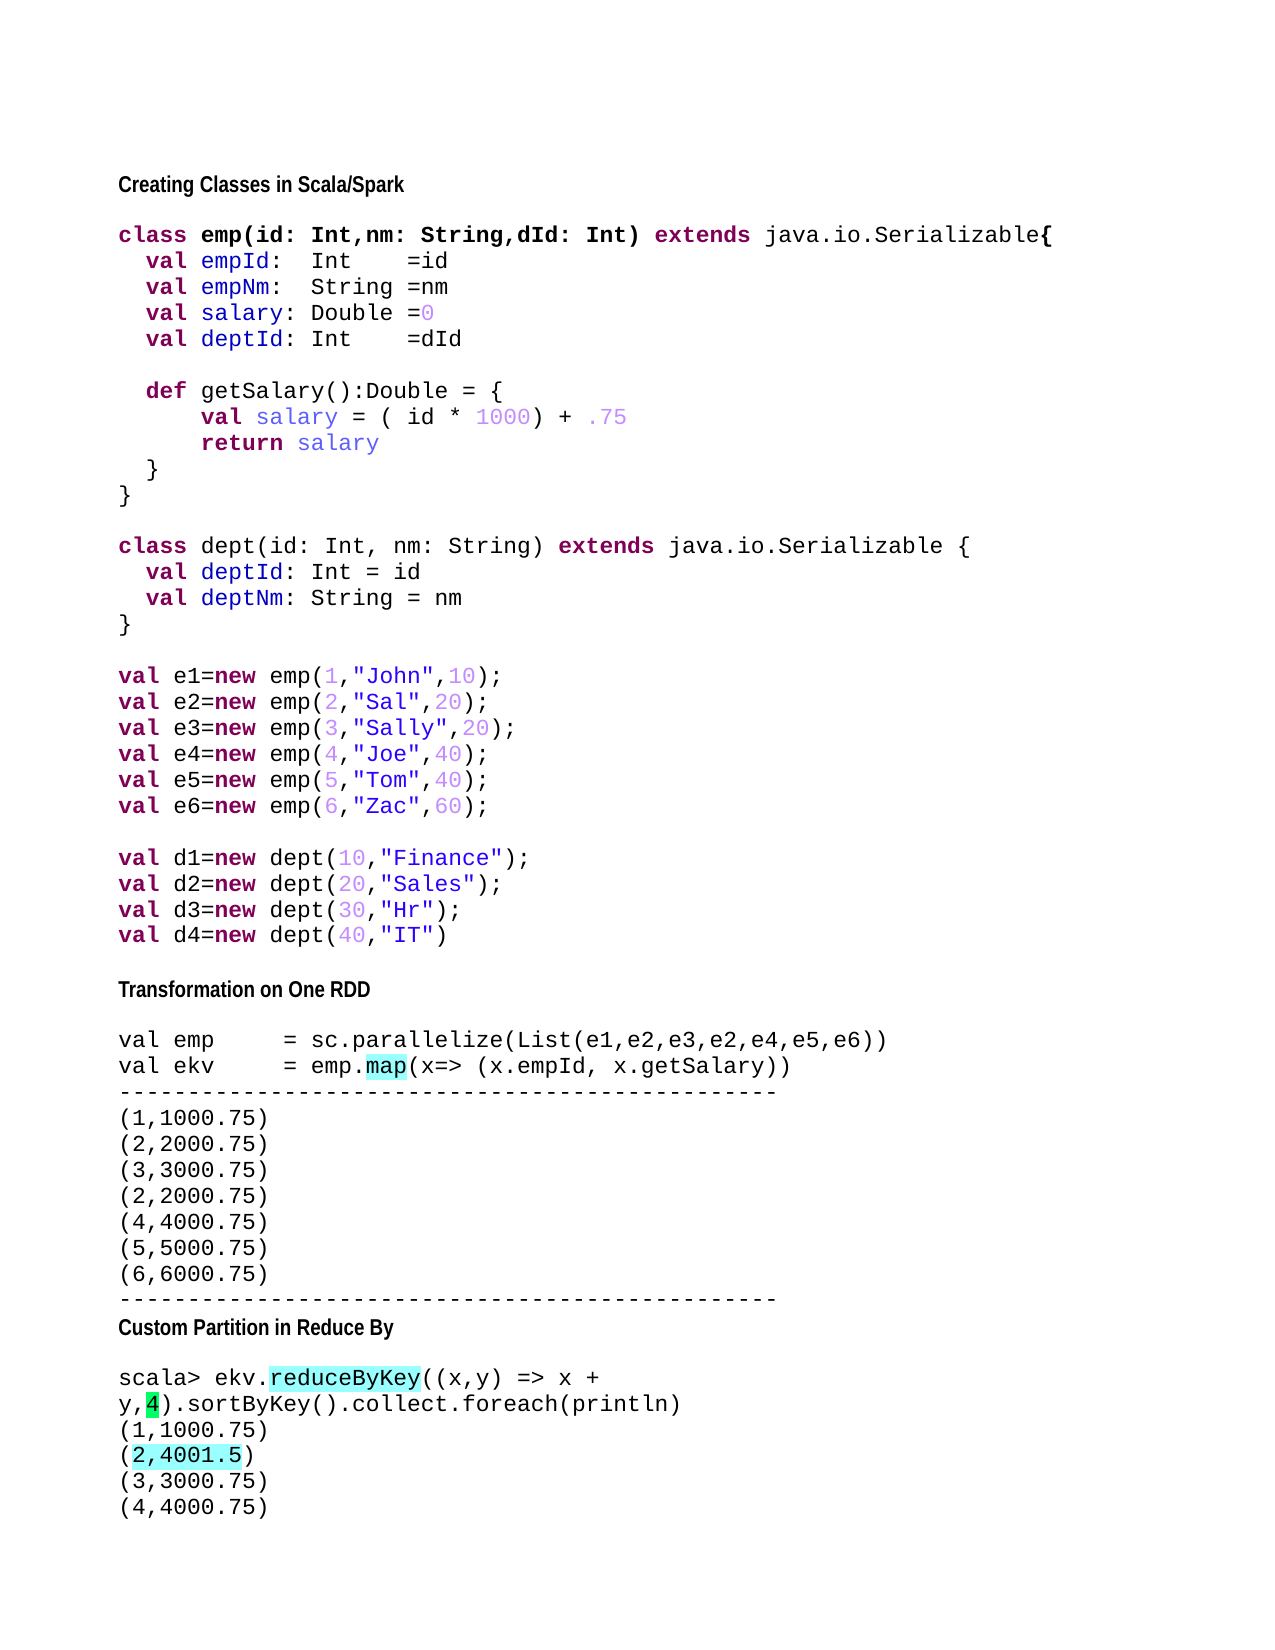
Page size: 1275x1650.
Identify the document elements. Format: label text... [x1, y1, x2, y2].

text (4,4000.75) [118, 1496, 1157, 1522]
text ------------------------------------------------ [118, 1080, 1157, 1106]
text val d3=new dept(30,"Hr"); [118, 898, 1157, 924]
text val salary: Double =0 [118, 301, 1157, 327]
text val salary = ( id * 1000) + .75 [118, 405, 1157, 431]
text return salary [118, 431, 1157, 457]
text Transformation on One RDD [118, 976, 1157, 1002]
text val e2=new emp(2,"Sal",20); [118, 690, 1157, 716]
text Custom Partition in Reduce By [118, 1314, 1157, 1340]
text val e1=new emp(1,"John",10); [118, 664, 1157, 690]
text ------------------------------------------------ [118, 1288, 1157, 1314]
text } [118, 483, 1157, 509]
text val e5=new emp(5,"Tom",40); [118, 768, 1157, 794]
text (2,2000.75) [118, 1132, 1157, 1158]
text (1,1000.75) [118, 1418, 1157, 1444]
text val d1=new dept(10,"Finance"); [118, 846, 1157, 872]
text (2,4001.5) [118, 1444, 1157, 1470]
text (6,6000.75) [118, 1262, 1157, 1288]
text val d4=new dept(40,"IT") [118, 924, 1157, 950]
text (1,1000.75) [118, 1106, 1157, 1132]
text def getSalary():Double = { [118, 379, 1157, 405]
text } [118, 613, 1157, 638]
text class emp(id: Int,nm: String,dId: Int) extends java.io.Serializable{ [118, 223, 1157, 249]
text val e6=new emp(6,"Zac",60); [118, 794, 1157, 820]
text val ekv = emp.map(x=> (x.empId, x.getSalary)) [118, 1054, 1157, 1080]
text val emp = sc.parallelize(List(e1,e2,e3,e2,e4,e5,e6)) [118, 1028, 1157, 1054]
text val d2=new dept(20,"Sales"); [118, 872, 1157, 898]
text (3,3000.75) [118, 1470, 1157, 1496]
text val e4=new emp(4,"Joe",40); [118, 742, 1157, 768]
text val empNm: String =nm [118, 275, 1157, 301]
text class dept(id: Int, nm: String) extends java.io.Serializable { [118, 535, 1157, 561]
text (5,5000.75) [118, 1236, 1157, 1262]
text (4,4000.75) [118, 1210, 1157, 1236]
text val empId: Int =id [118, 249, 1157, 275]
text val deptId: Int = id [118, 561, 1157, 587]
text val deptNm: String = nm [118, 587, 1157, 613]
text } [118, 457, 1157, 483]
text Creating Classes in Scala/Spark [118, 171, 1157, 197]
text (2,2000.75) [118, 1184, 1157, 1210]
text (3,3000.75) [118, 1158, 1157, 1184]
text val e3=new emp(3,"Sally",20); [118, 716, 1157, 742]
text val deptId: Int =dId [118, 327, 1157, 353]
text scala> ekv.reduceByKey((x,y) => x + y,4).sortByKey().collect.foreach(println) [118, 1366, 1157, 1418]
